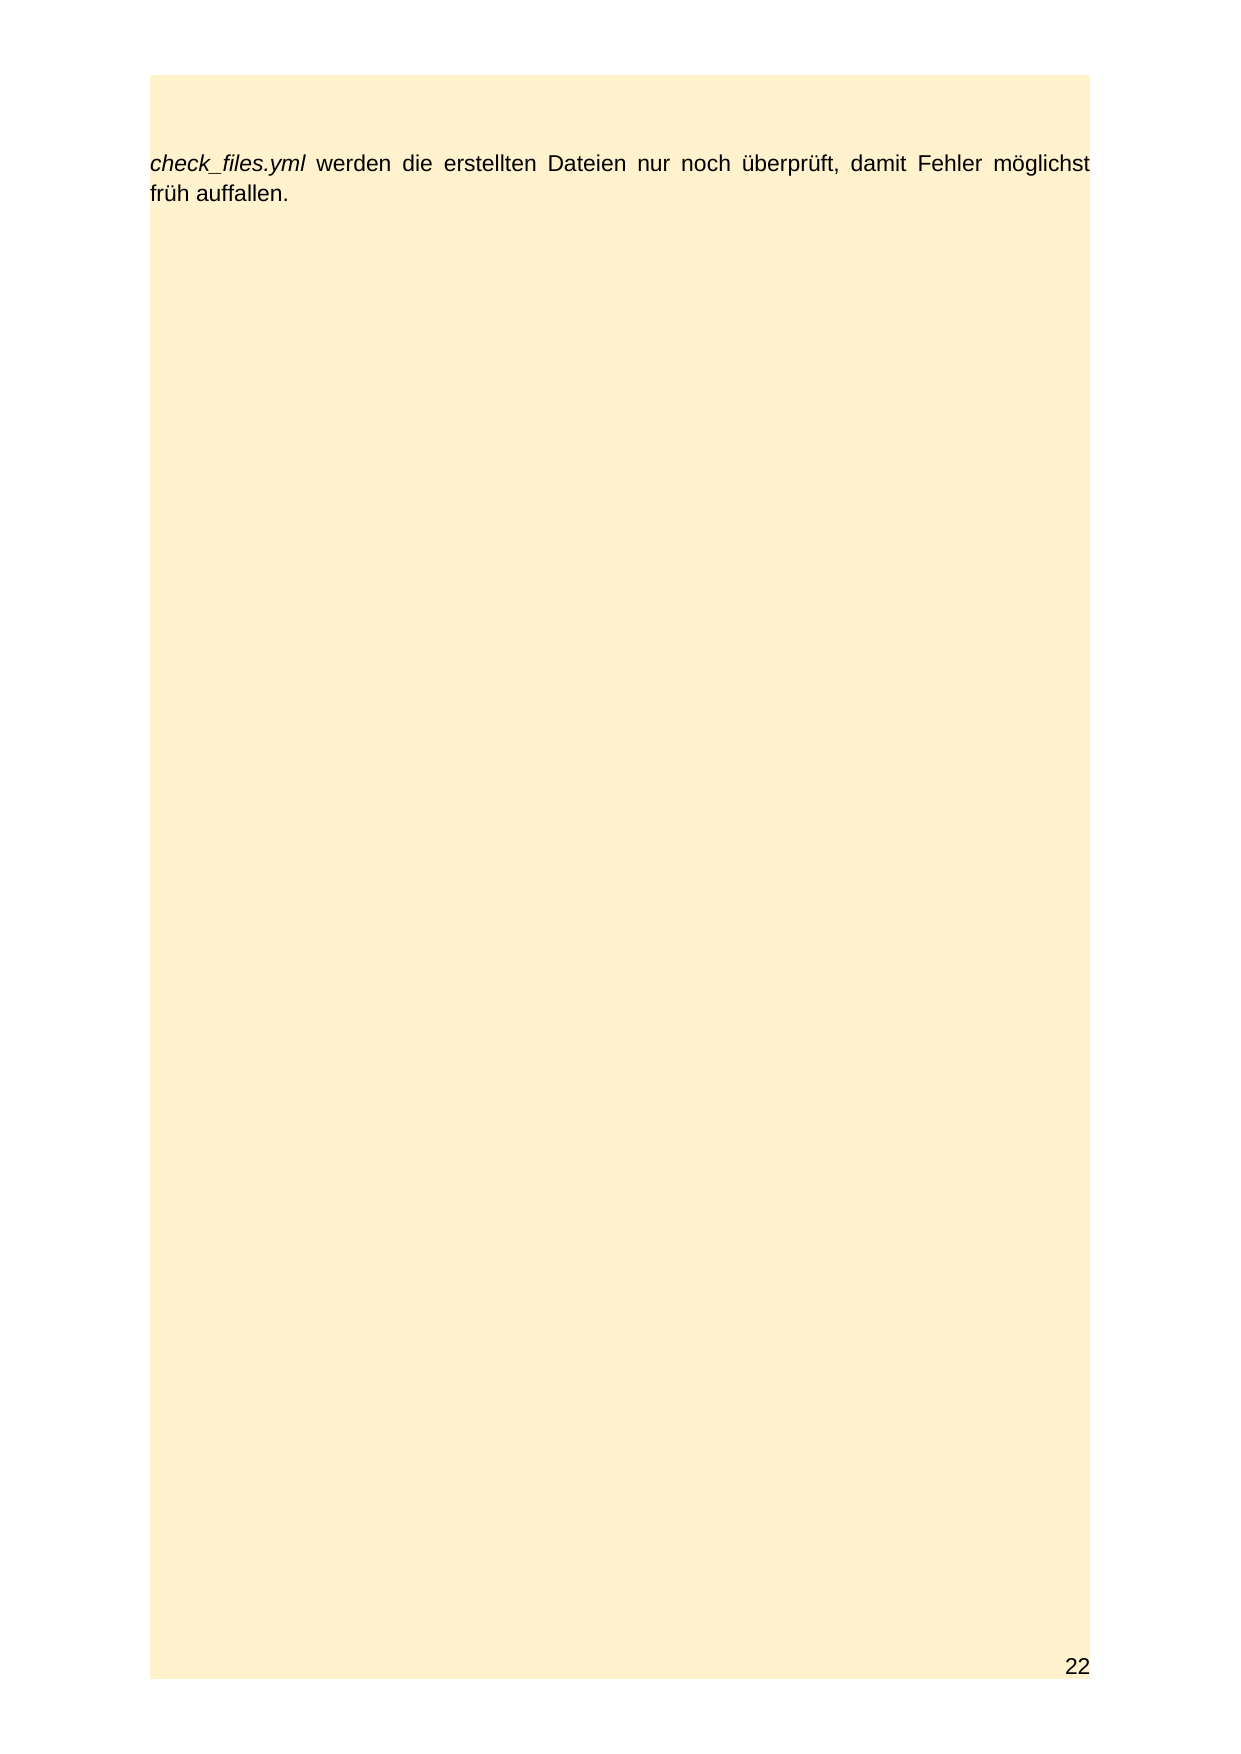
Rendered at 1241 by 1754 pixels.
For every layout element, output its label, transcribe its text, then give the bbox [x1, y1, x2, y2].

text check_files.yml werden die erstellten Dateien nur noch überprüft, damit Fehler möglichst früh auffallen. [150, 150, 1090, 207]
